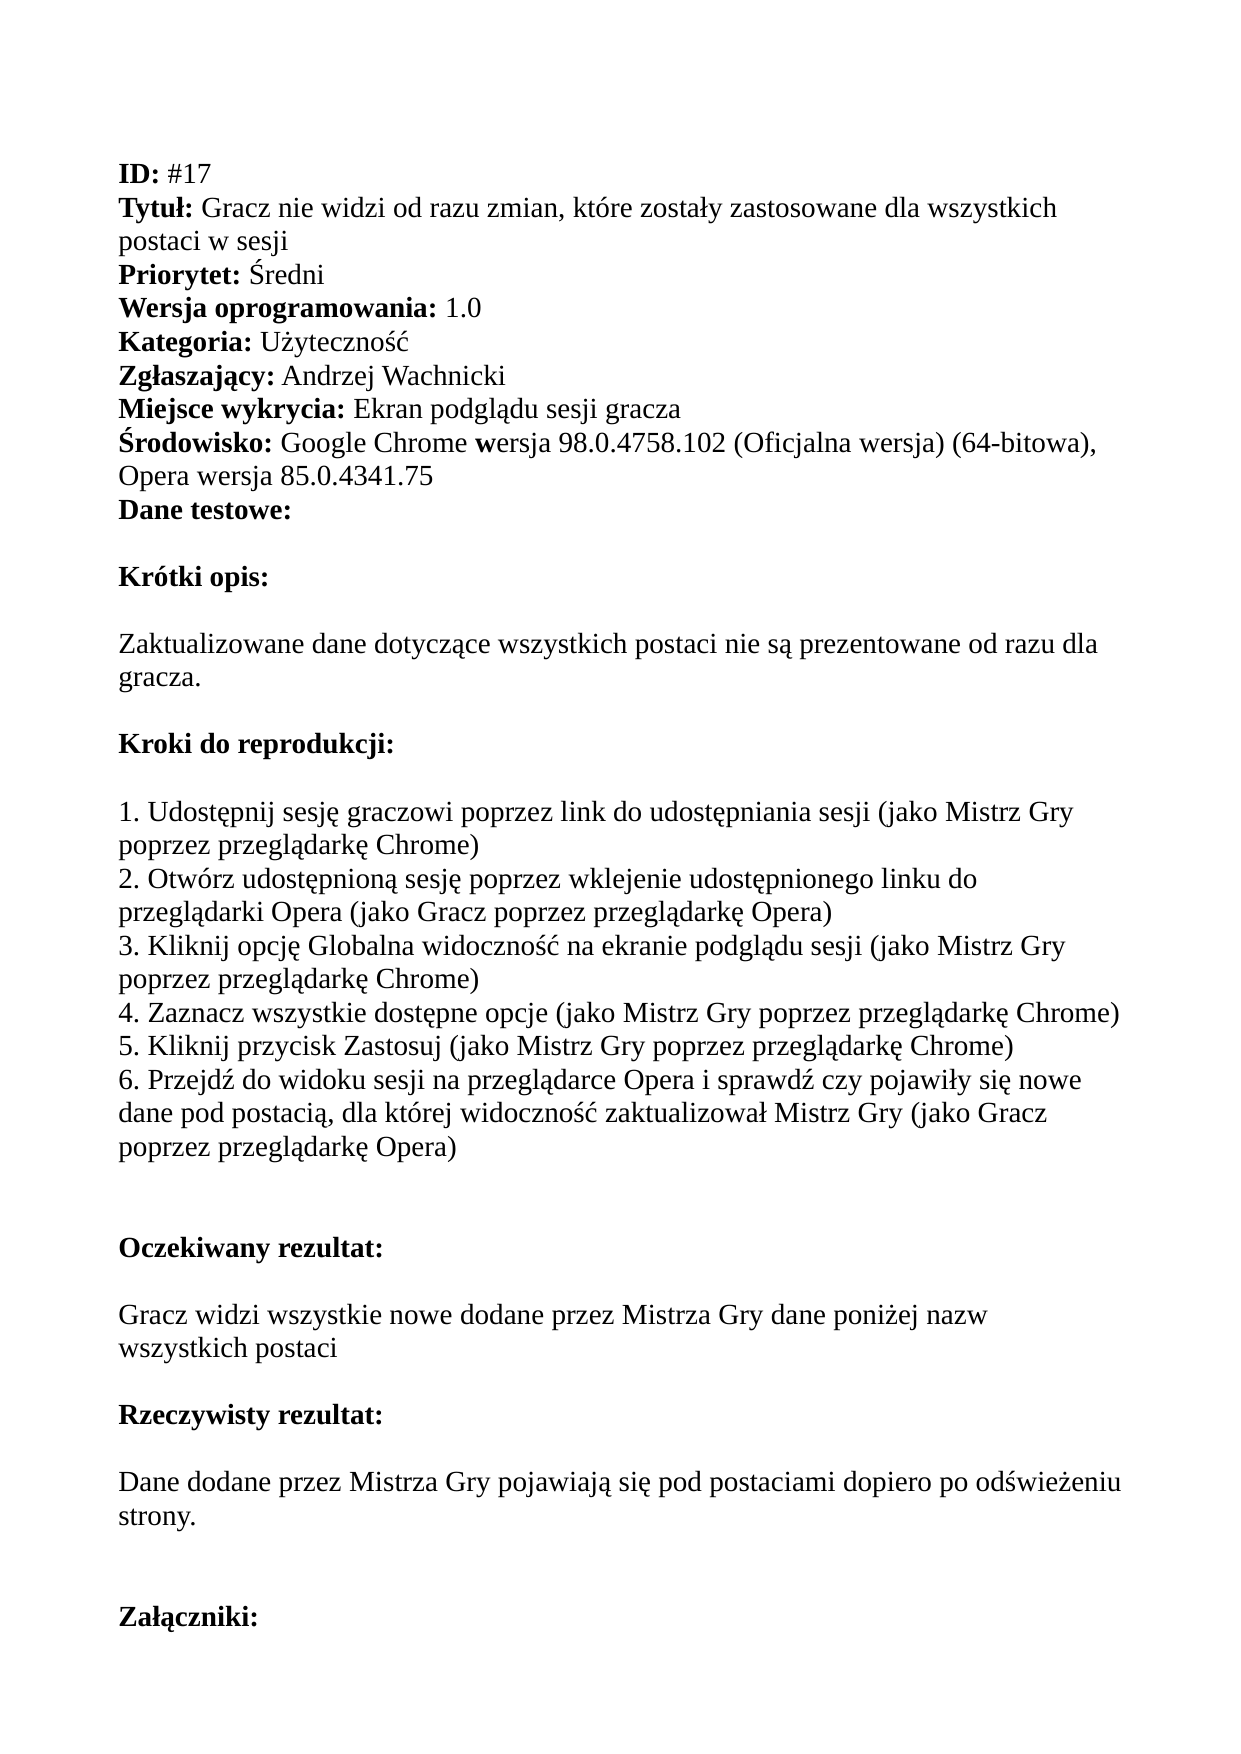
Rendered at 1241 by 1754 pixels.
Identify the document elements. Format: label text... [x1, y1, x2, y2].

text Załączniki: [118, 1599, 1122, 1632]
text Gracz widzi wszystkie nowe dodane przez Mistrza Gry dane poniżej nazw wszystkich postaci [118, 1297, 1122, 1364]
text Rzeczywisty rezultat: [118, 1397, 1122, 1431]
text Opera wersja 85.0.4341.75 [118, 458, 1122, 492]
text Oczekiwany rezultat: [118, 1230, 1122, 1263]
text ID: #17 [118, 156, 1122, 190]
text 5. Kliknij przycisk Zastosuj (jako Mistrz Gry poprzez przeglądarkę Chrome) [118, 1028, 1122, 1062]
text Zaktualizowane dane dotyczące wszystkich postaci nie są prezentowane od razu dla gracza. [118, 626, 1122, 693]
text 1. Udostępnij sesję graczowi poprzez link do udostępniania sesji (jako Mistrz Gry poprzez przeglądarkę Chrome) [118, 794, 1122, 861]
text Dane testowe: [118, 492, 1122, 525]
text Dane dodane przez Mistrza Gry pojawiają się pod postaciami dopiero po odświeżeniu strony. [118, 1464, 1122, 1532]
text Środowisko: Google Chrome wersja 98.0.4758.102 (Oficjalna wersja) (64-bitowa), [118, 425, 1122, 458]
text Zgłaszający: Andrzej Wachnicki [118, 358, 1122, 391]
text Priorytet: Średni [118, 257, 1122, 291]
text Miejsce wykrycia: Ekran podglądu sesji gracza [118, 391, 1122, 425]
text 3. Kliknij opcję Globalna widoczność na ekranie podglądu sesji (jako Mistrz Gry poprzez przeglądarkę Chrome) [118, 928, 1122, 995]
text Wersja oprogramowania: 1.0 [118, 291, 1122, 324]
text 4. Zaznacz wszystkie dostępne opcje (jako Mistrz Gry poprzez przeglądarkę Chrome) [118, 995, 1122, 1028]
text Krótki opis: [118, 559, 1122, 592]
text 6. Przejdź do widoku sesji na przeglądarce Opera i sprawdź czy pojawiły się nowe dane pod postacią, dla której widoczność zaktualizował Mistrz Gry (jako Gracz poprzez przeglądarkę Opera) [118, 1062, 1122, 1163]
text Kroki do reprodukcji: [118, 727, 1122, 760]
text 2. Otwórz udostępnioną sesję poprzez wklejenie udostępnionego linku do przeglądarki Opera (jako Gracz poprzez przeglądarkę Opera) [118, 861, 1122, 928]
text Tytuł: Gracz nie widzi od razu zmian, które zostały zastosowane dla wszystkich postaci w sesji [118, 190, 1122, 257]
text Kategoria: Użyteczność [118, 324, 1122, 358]
